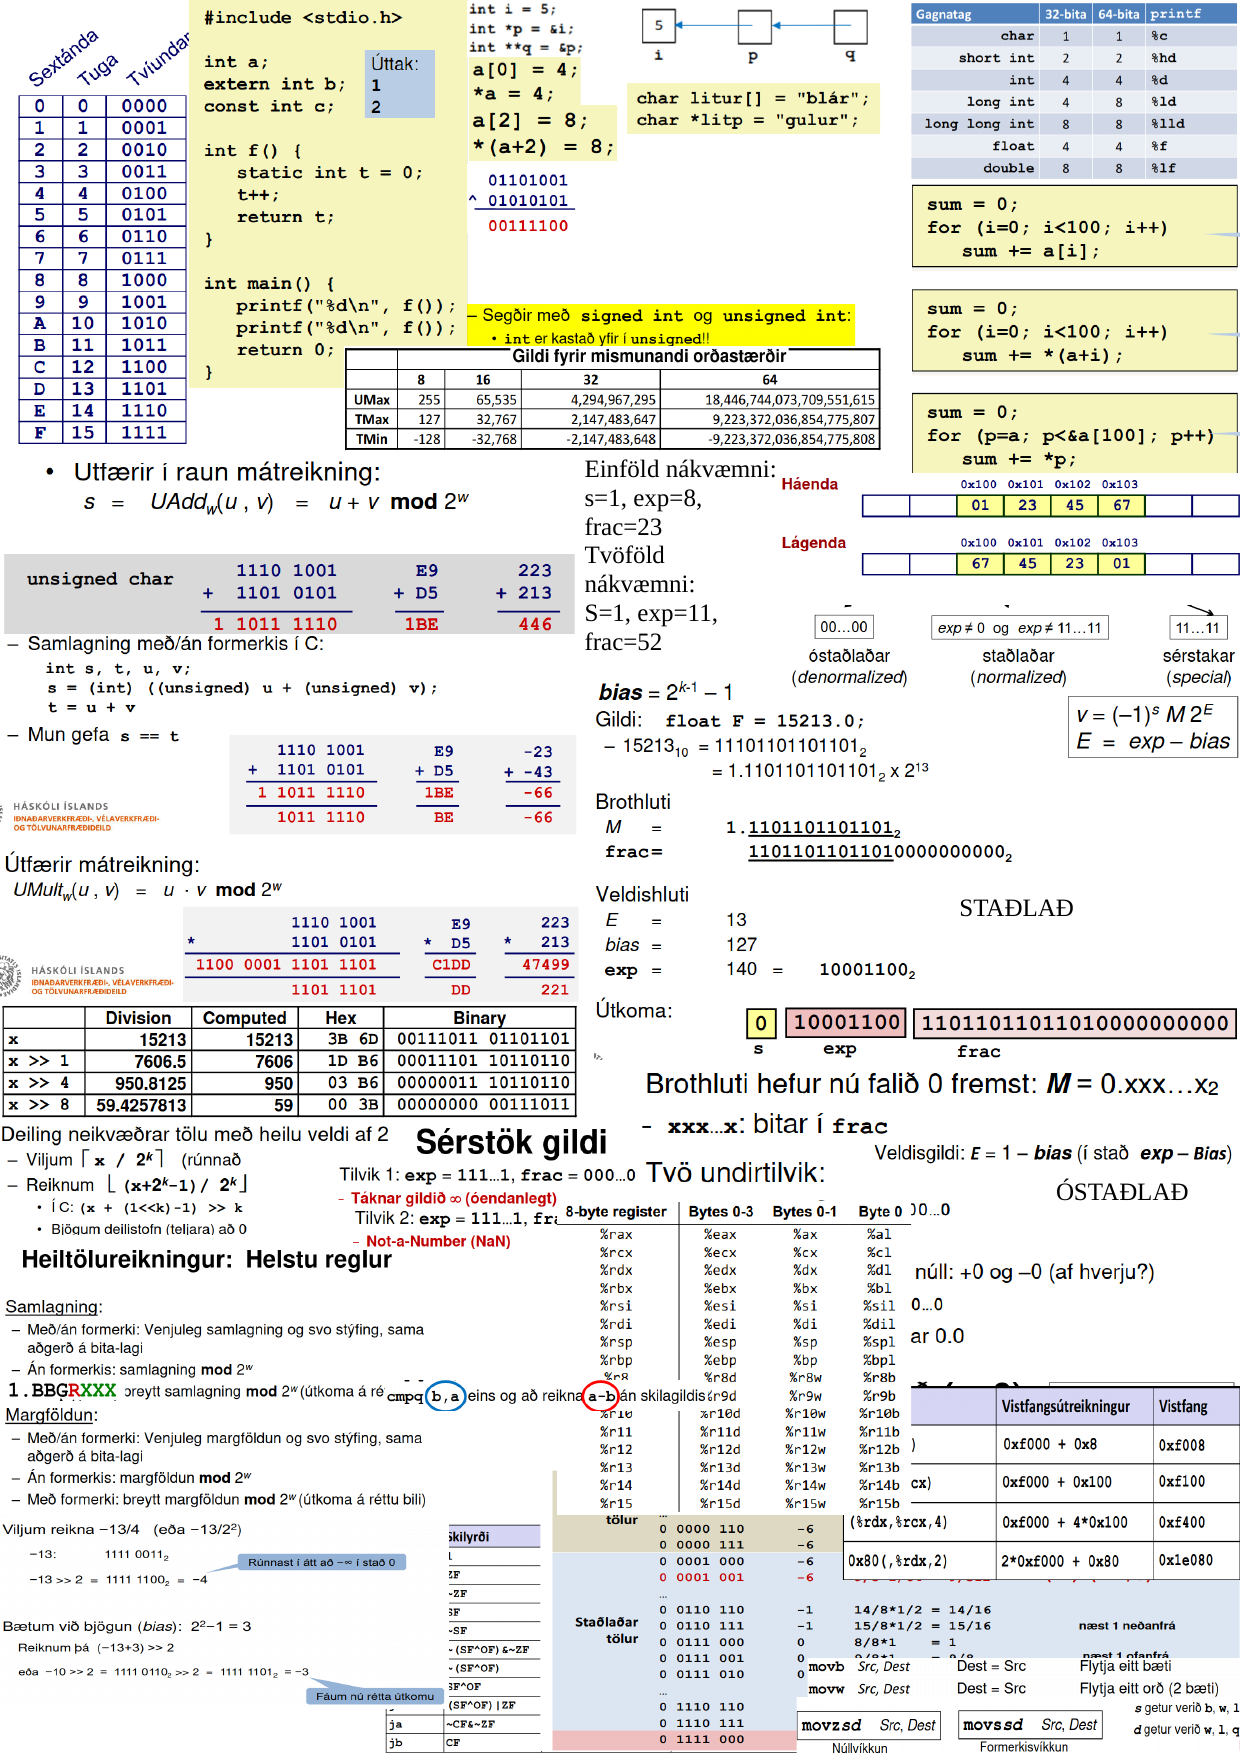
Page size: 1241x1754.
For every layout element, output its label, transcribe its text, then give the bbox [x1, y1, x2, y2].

text Einföld nákvæmni: s=1, exp=8, frac=23 [584, 454, 777, 541]
picture [632, 0, 878, 65]
picture [780, 0, 1241, 580]
text Tvöföld nákvæmni: [584, 541, 777, 598]
picture [0, 848, 579, 1119]
picture [786, 605, 1240, 694]
picture [0, 1066, 1241, 1754]
picture [411, 1122, 610, 1162]
picture [0, 0, 882, 839]
text S=1, exp=11, frac=52 [584, 598, 777, 656]
text ÓSTAÐLAÐ [1056, 1177, 1198, 1206]
picture [627, 83, 880, 134]
text STAÐLAÐ [959, 893, 1091, 922]
picture [594, 679, 1240, 1060]
